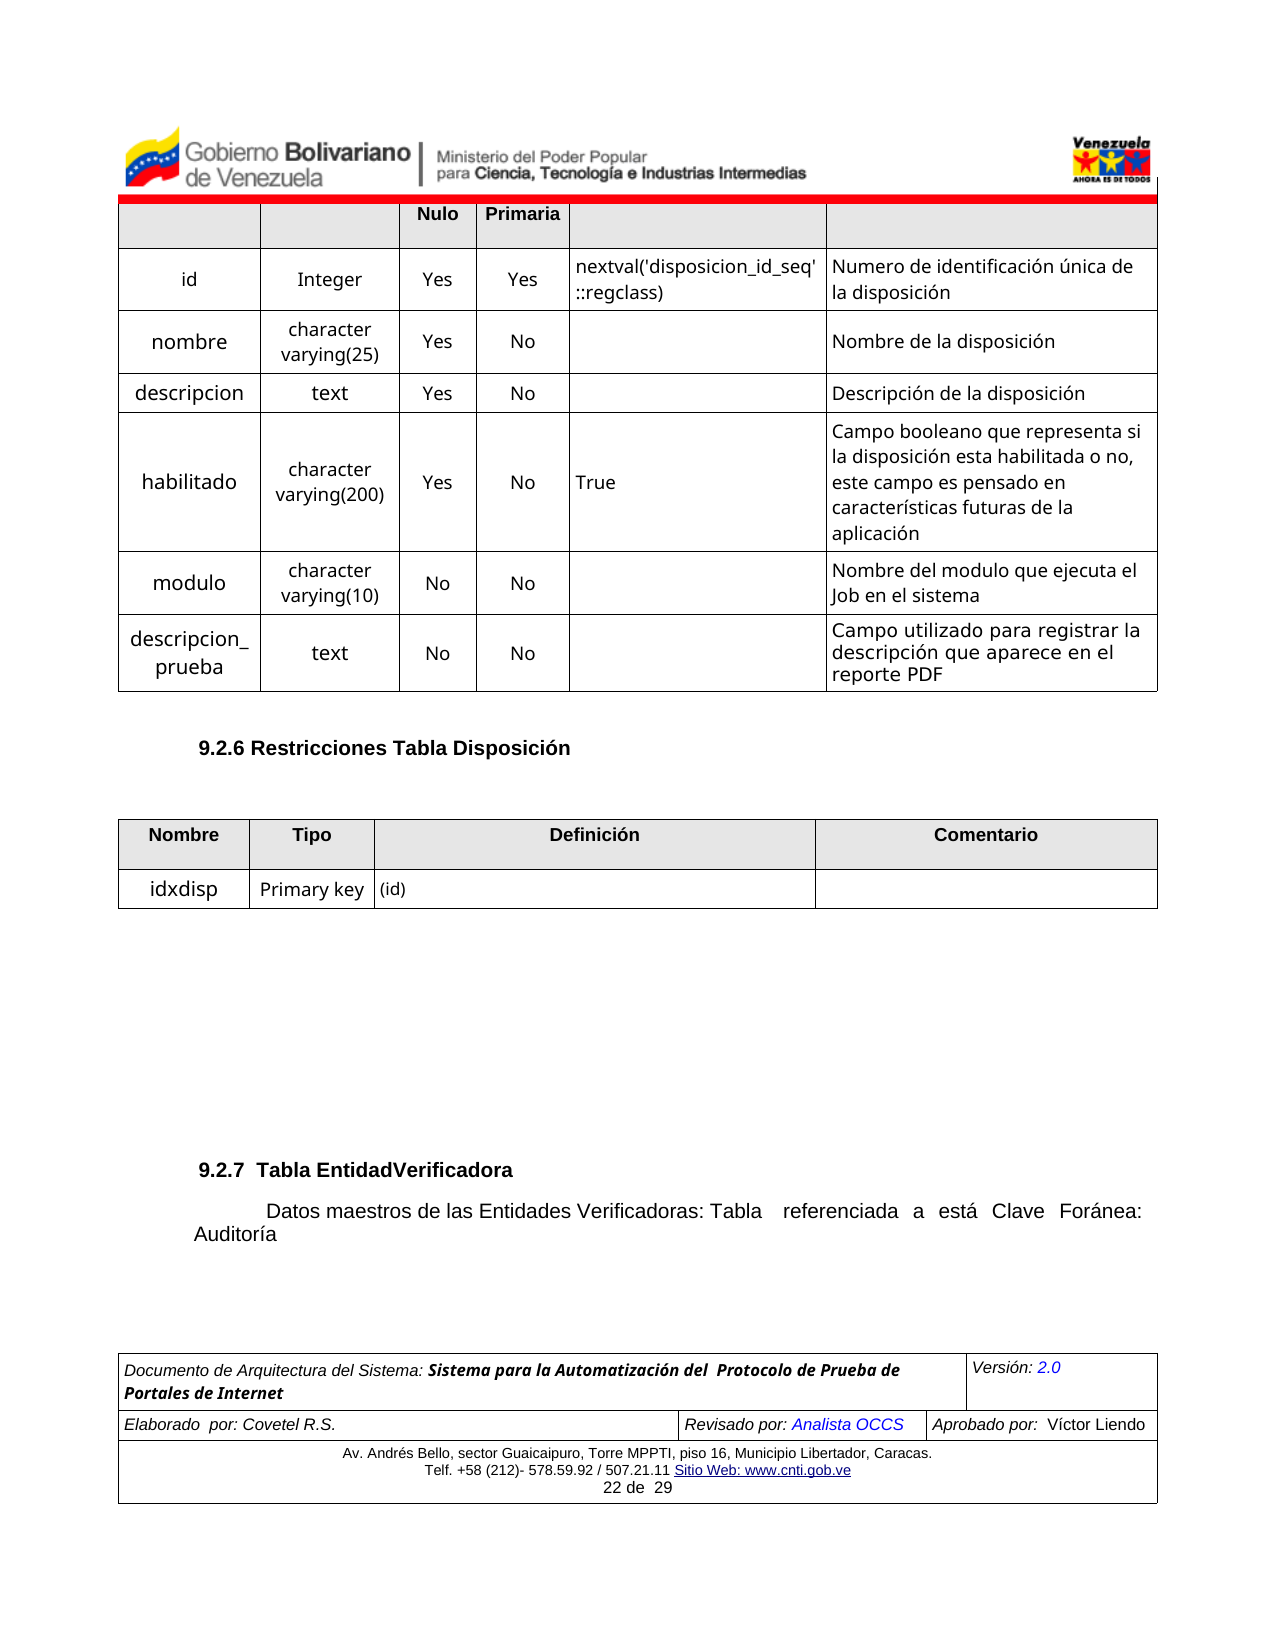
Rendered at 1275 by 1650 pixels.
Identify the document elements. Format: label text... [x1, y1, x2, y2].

table_cell [570, 311, 826, 373]
table_header [827, 204, 1157, 248]
table_cell modulo [119, 552, 260, 614]
table_cell [570, 615, 826, 691]
table_cell Yes [400, 311, 476, 373]
table_cell Campo booleano que representa si la disposición esta habilitada o no, este campo es pensado en características futuras de la aplicación [827, 413, 1157, 551]
table_header [570, 204, 826, 248]
table_cell nextval('disposicion_id_seq'::regclass) [570, 249, 826, 310]
table_cell [816, 870, 1157, 908]
table_cell Nombre de la disposición [827, 311, 1157, 373]
table_header Nulo [400, 204, 476, 248]
subtitle Tabla EntidadVerificadora [192, 1159, 1157, 1182]
table_cell descripcion [119, 374, 260, 412]
table_cell Yes [477, 249, 569, 310]
table_cell text [261, 374, 399, 412]
table_cell Primary key [250, 870, 374, 908]
table_cell (id) [375, 870, 815, 908]
table_header Primaria [477, 204, 569, 248]
table_cell habilitado [119, 413, 260, 551]
table_cell Descripción de la disposición [827, 374, 1157, 412]
table_cell Numero de identificación única de la disposición [827, 249, 1157, 310]
table_cell descripcion_prueba [119, 615, 260, 691]
table_cell No [400, 615, 476, 691]
table_cell Yes [400, 413, 476, 551]
table_cell No [477, 615, 569, 691]
table_header Definición [375, 820, 815, 869]
table_cell [570, 374, 826, 412]
table_header Nombre [119, 820, 249, 869]
table_header [261, 204, 399, 248]
table_cell nombre [119, 311, 260, 373]
table_header [119, 204, 260, 248]
table_header Tipo [250, 820, 374, 869]
table_cell Nombre del modulo que ejecuta el Job en el sistema [827, 552, 1157, 614]
table_cell No [477, 374, 569, 412]
table_cell No [400, 552, 476, 614]
table_cell No [477, 552, 569, 614]
table_cell idxdisp [119, 870, 249, 908]
table_cell True [570, 413, 826, 551]
picture [118, 118, 1157, 204]
table_cell id [119, 249, 260, 310]
table_cell [570, 552, 826, 614]
text Datos maestros de las Entidades Verificadoras: Tabla referenciada a está Clave Foránea: Auditoría [118, 1199, 1157, 1246]
table_cell Integer [261, 249, 399, 310]
table_cell Campo utilizado para registrar la descripción que aparece en el reporte PDF [827, 615, 1157, 691]
table_cell text [261, 615, 399, 691]
table_cell character varying(10) [261, 552, 399, 614]
table_cell No [477, 311, 569, 373]
table_cell character varying(200) [261, 413, 399, 551]
table_cell character varying(25) [261, 311, 399, 373]
table_cell Yes [400, 249, 476, 310]
table_cell Yes [400, 374, 476, 412]
subtitle Restricciones Tabla Disposición [192, 737, 1157, 760]
table_cell No [477, 413, 569, 551]
table_header Comentario [816, 820, 1157, 869]
